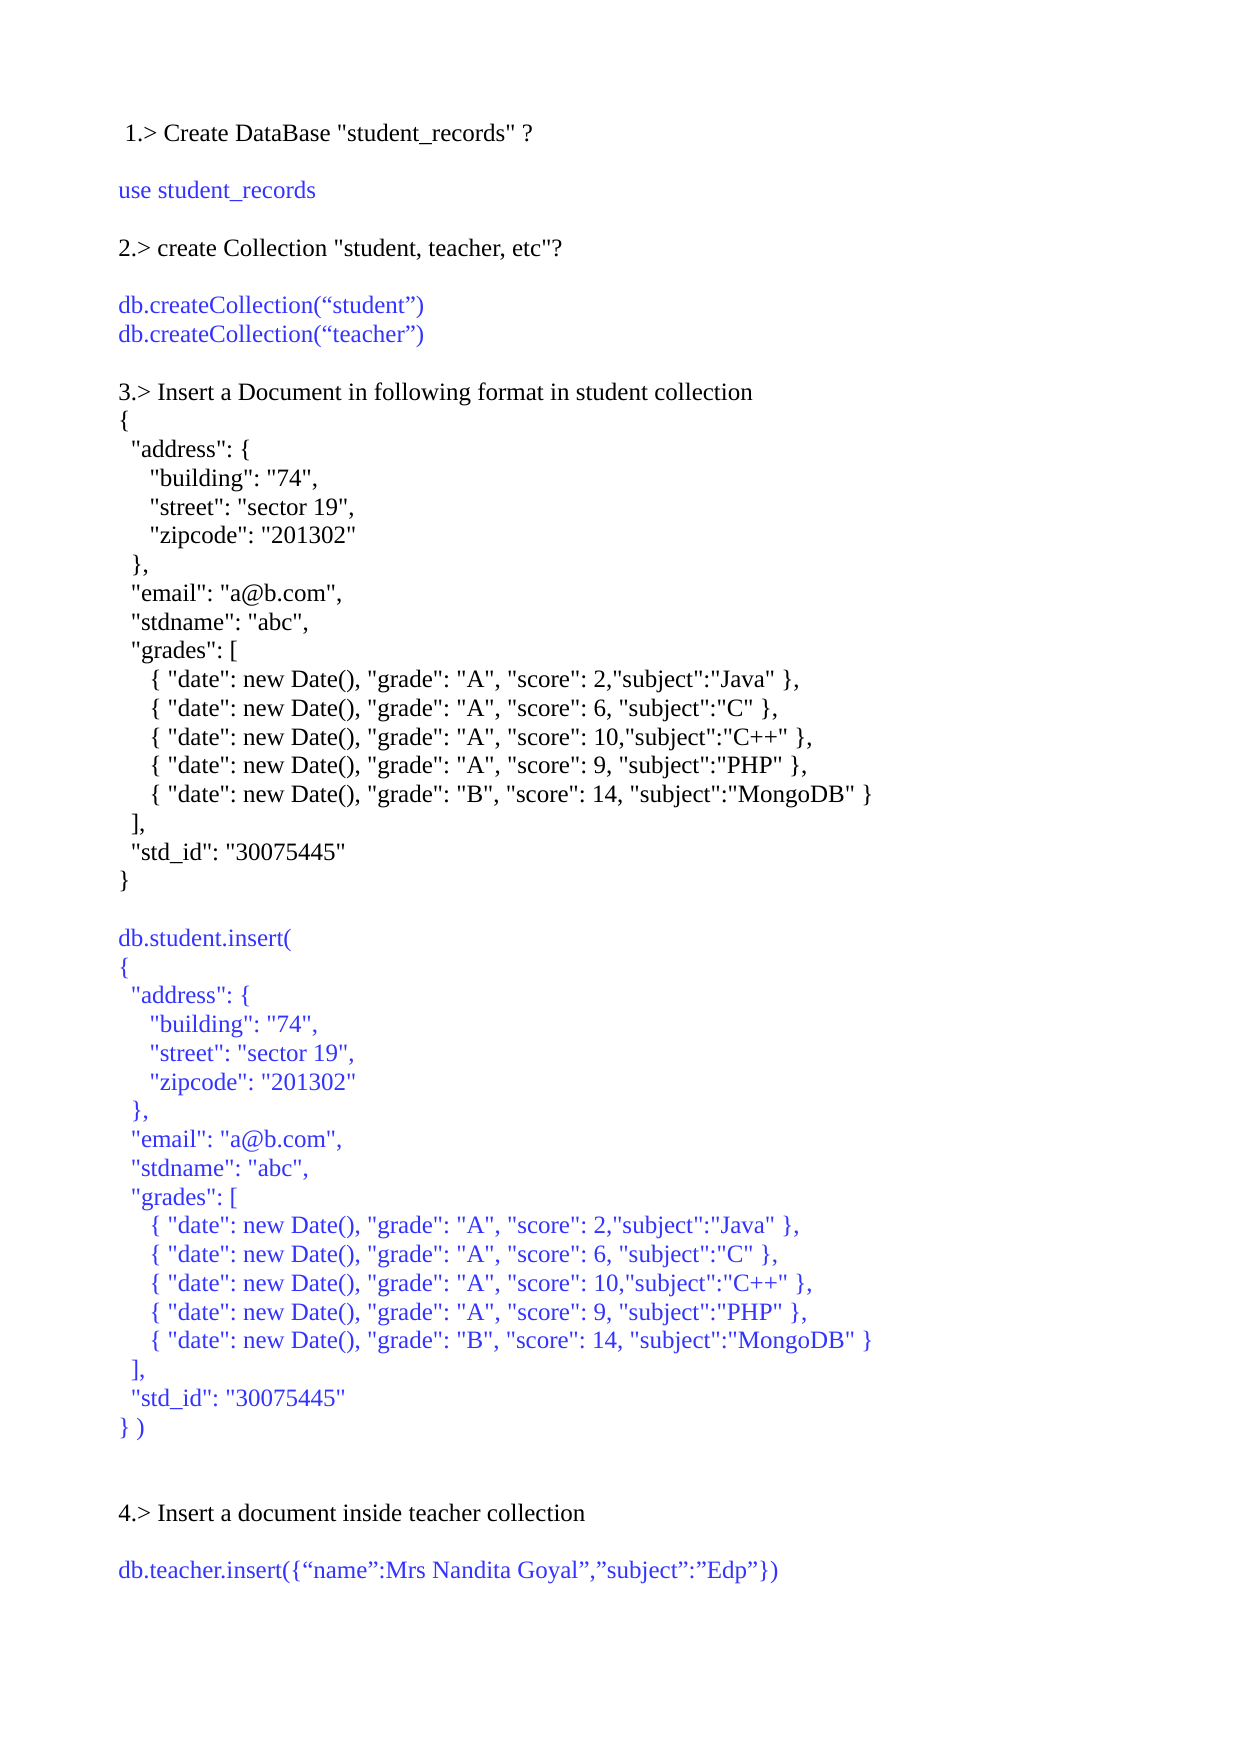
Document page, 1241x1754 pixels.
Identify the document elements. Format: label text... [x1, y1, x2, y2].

text db.createCollection(“student”) [118, 291, 1122, 319]
text "address": { [118, 434, 1122, 463]
text db.teacher.insert({“name”:Mrs Nandita Goyal”,”subject”:”Edp”}) [118, 1556, 1122, 1584]
text 1.> Create DataBase "student_records" ? [118, 118, 1122, 147]
text { "date": new Date(), "grade": "A", "score": 2,"subject":"Java" }, [118, 664, 1122, 693]
text "std_id": "30075445" [118, 837, 1122, 866]
text { "date": new Date(), "grade": "A", "score": 6, "subject":"C" }, [118, 693, 1122, 722]
text "building": "74", [118, 463, 1122, 492]
text { [118, 952, 1122, 981]
text ], [118, 1354, 1122, 1383]
text "grades": [ [118, 636, 1122, 664]
text "street": "sector 19", [118, 492, 1122, 521]
text { "date": new Date(), "grade": "A", "score": 9, "subject":"PHP" }, [118, 751, 1122, 779]
text { "date": new Date(), "grade": "A", "score": 6, "subject":"C" }, [118, 1239, 1122, 1268]
text db.createCollection(“teacher”) [118, 319, 1122, 348]
text 4.> Insert a document inside teacher collection [118, 1498, 1122, 1527]
text { "date": new Date(), "grade": "A", "score": 9, "subject":"PHP" }, [118, 1297, 1122, 1326]
text }, [118, 549, 1122, 578]
text 3.> Insert a Document in following format in student collection [118, 377, 1122, 406]
text "email": "a@b.com", [118, 578, 1122, 607]
text "std_id": "30075445" [118, 1383, 1122, 1412]
text "street": "sector 19", [118, 1038, 1122, 1067]
text { "date": new Date(), "grade": "A", "score": 10,"subject":"C++" }, [118, 1268, 1122, 1297]
text "address": { [118, 981, 1122, 1009]
text "building": "74", [118, 1009, 1122, 1038]
text }, [118, 1096, 1122, 1124]
text } [118, 866, 1122, 894]
text ], [118, 808, 1122, 837]
text { "date": new Date(), "grade": "A", "score": 2,"subject":"Java" }, [118, 1211, 1122, 1239]
text { [118, 406, 1122, 434]
text } ) [118, 1412, 1122, 1441]
text "zipcode": "201302" [118, 1067, 1122, 1096]
text db.student.insert( [118, 923, 1122, 952]
text "stdname": "abc", [118, 607, 1122, 636]
text "grades": [ [118, 1182, 1122, 1211]
text use student_records [118, 176, 1122, 204]
text "zipcode": "201302" [118, 521, 1122, 549]
text { "date": new Date(), "grade": "B", "score": 14, "subject":"MongoDB" } [118, 779, 1122, 808]
text "stdname": "abc", [118, 1153, 1122, 1182]
text 2.> create Collection "student, teacher, etc"? [118, 233, 1122, 262]
text { "date": new Date(), "grade": "B", "score": 14, "subject":"MongoDB" } [118, 1326, 1122, 1354]
text "email": "a@b.com", [118, 1124, 1122, 1153]
text { "date": new Date(), "grade": "A", "score": 10,"subject":"C++" }, [118, 722, 1122, 751]
